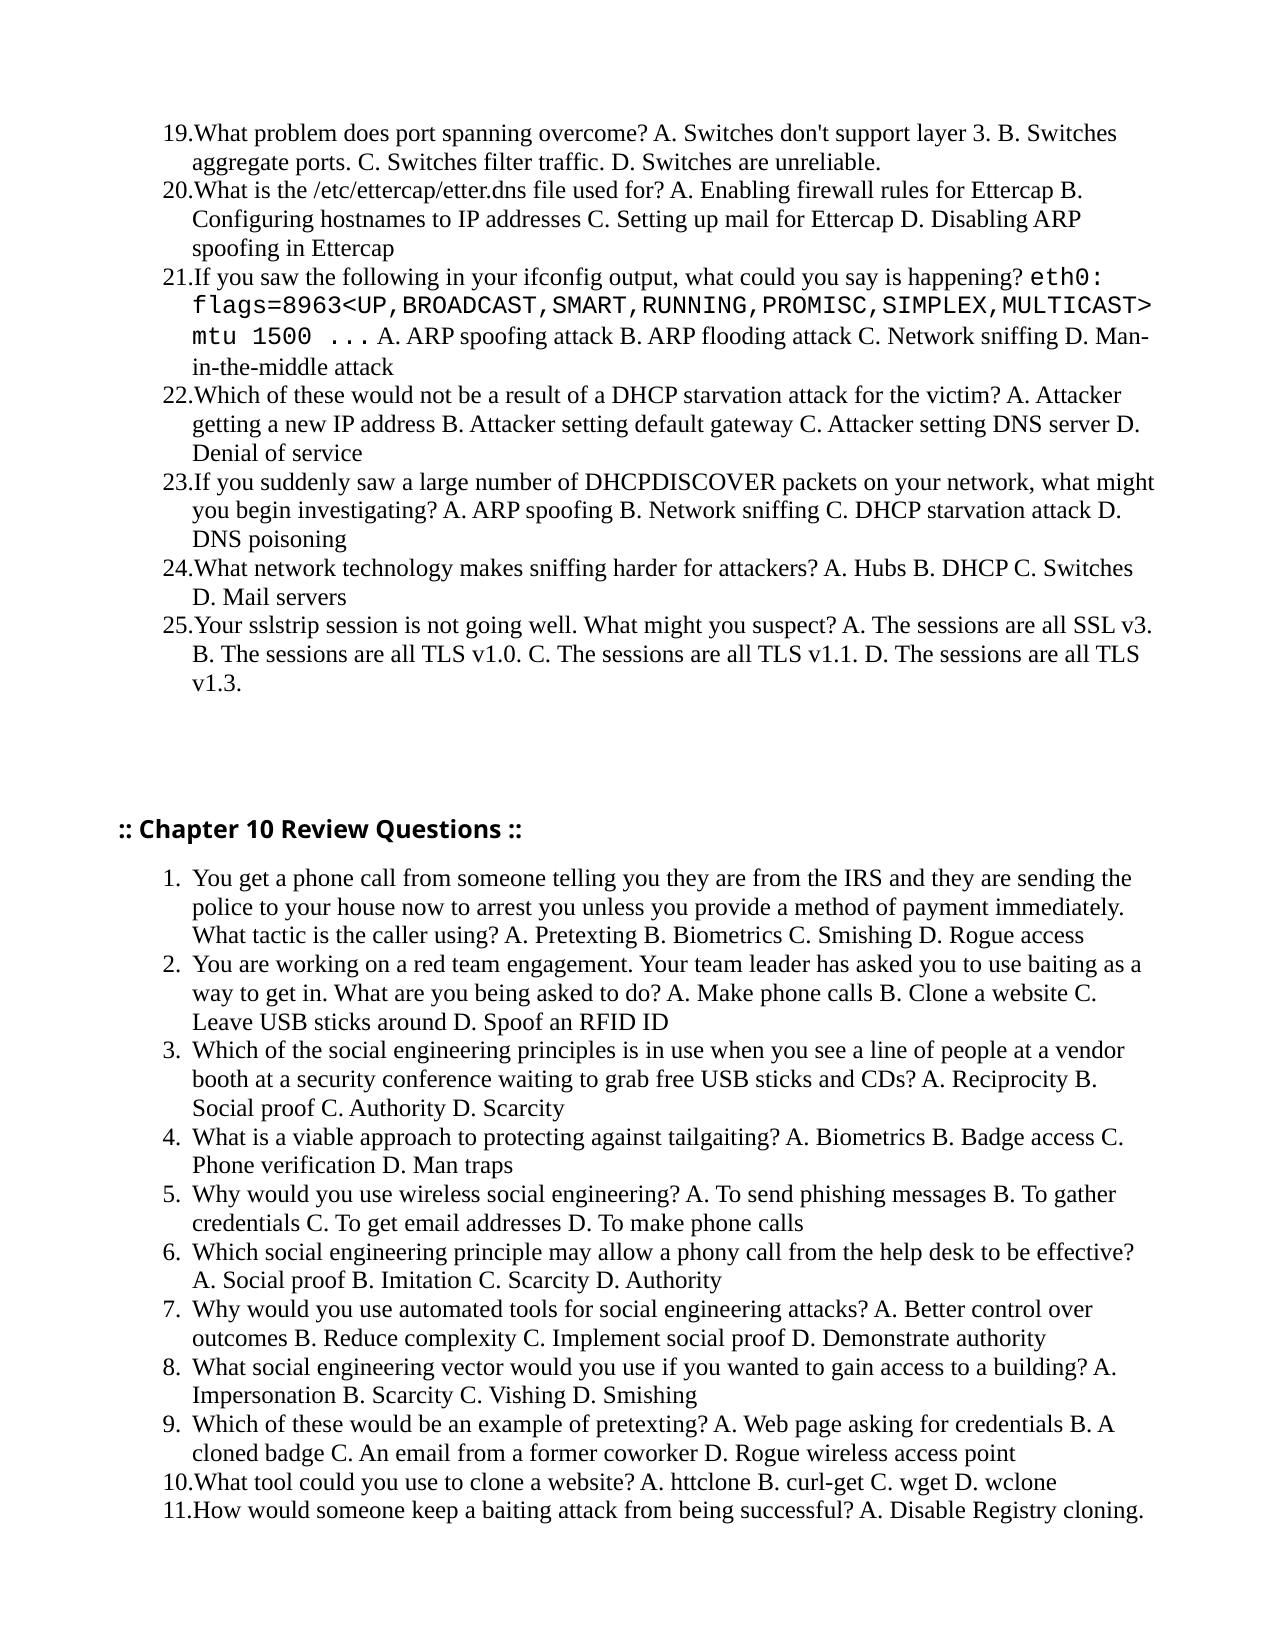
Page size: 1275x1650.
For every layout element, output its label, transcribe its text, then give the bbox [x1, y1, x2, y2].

list What is the /etc/ettercap/etter.dns file used for? A. Enabling firewall rules for Ettercap B. Configuring hostnames to IP addresses C. Setting up mail for Ettercap D. Disabling ARP spoofing in Ettercap [162, 176, 1157, 262]
list How would someone keep a baiting attack from being successful? A. Disable Registry cloning. [162, 1496, 1157, 1524]
list Which of these would be an example of pretexting? A. Web page asking for credentials B. A cloned badge C. An email from a former coworker D. Rogue wireless access point [162, 1409, 1157, 1467]
list What is a viable approach to protecting against tailgaiting? A. Biometrics B. Badge access C. Phone verification D. Man traps [162, 1122, 1157, 1179]
list You get a phone call from someone telling you they are from the IRS and they are sending the police to your house now to arrest you unless you provide a method of payment immediately. What tactic is the caller using? A. Pretexting B. Biometrics C. Smishing D. Rogue access [162, 863, 1157, 949]
list Why would you use wireless social engineering? A. To send phishing messages B. To gather credentials C. To get email addresses D. To make phone calls [162, 1179, 1157, 1237]
list Why would you use automated tools for social engineering attacks? A. Better control over outcomes B. Reduce complexity C. Implement social proof D. Demonstrate authority [162, 1294, 1157, 1352]
list If you suddenly saw a large number of DHCPDISCOVER packets on your network, what might you begin investigating? A. ARP spoofing B. Network sniffing C. DHCP starvation attack D. DNS poisoning [162, 467, 1157, 553]
list What network technology makes sniffing harder for attackers? A. Hubs B. DHCP C. Switches D. Mail servers [162, 553, 1157, 611]
list Your sslstrip session is not going well. What might you suspect? A. The sessions are all SSL v3. B. The sessions are all TLS v1.0. C. The sessions are all TLS v1.1. D. The sessions are all TLS v1.3. [162, 611, 1157, 697]
list Which of the social engineering principles is in use when you see a line of people at a vendor booth at a security conference waiting to grab free USB sticks and CDs? A. Reciprocity B. Social proof C. Authority D. Scarcity [162, 1036, 1157, 1122]
text :: Chapter 10 Review Questions :: [118, 812, 1157, 846]
list If you saw the following in your ifconfig output, what could you say is happening? eth0: flags=8963<UP,BROADCAST,SMART,RUNNING,PROMISC,SIMPLEX,MULTICAST> mtu 1500 ... A. ARP spoofing attack B. ARP flooding attack C. Network sniffing D. Man‐in‐the‐middle attack [162, 262, 1157, 381]
list Which of these would not be a result of a DHCP starvation attack for the victim? A. Attacker getting a new IP address B. Attacker setting default gateway C. Attacker setting DNS server D. Denial of service [162, 381, 1157, 467]
list Which social engineering principle may allow a phony call from the help desk to be effective? A. Social proof B. Imitation C. Scarcity D. Authority [162, 1237, 1157, 1294]
list You are working on a red team engagement. Your team leader has asked you to use baiting as a way to get in. What are you being asked to do? A. Make phone calls B. Clone a website C. Leave USB sticks around D. Spoof an RFID ID [162, 949, 1157, 1036]
list What problem does port spanning overcome? A. Switches don't support layer 3. B. Switches aggregate ports. C. Switches filter traffic. D. Switches are unreliable. [162, 118, 1157, 176]
list What social engineering vector would you use if you wanted to gain access to a building? A. Impersonation B. Scarcity C. Vishing D. Smishing [162, 1352, 1157, 1409]
list What tool could you use to clone a website? A. httclone B. curl‐get C. wget D. wclone [162, 1467, 1157, 1496]
